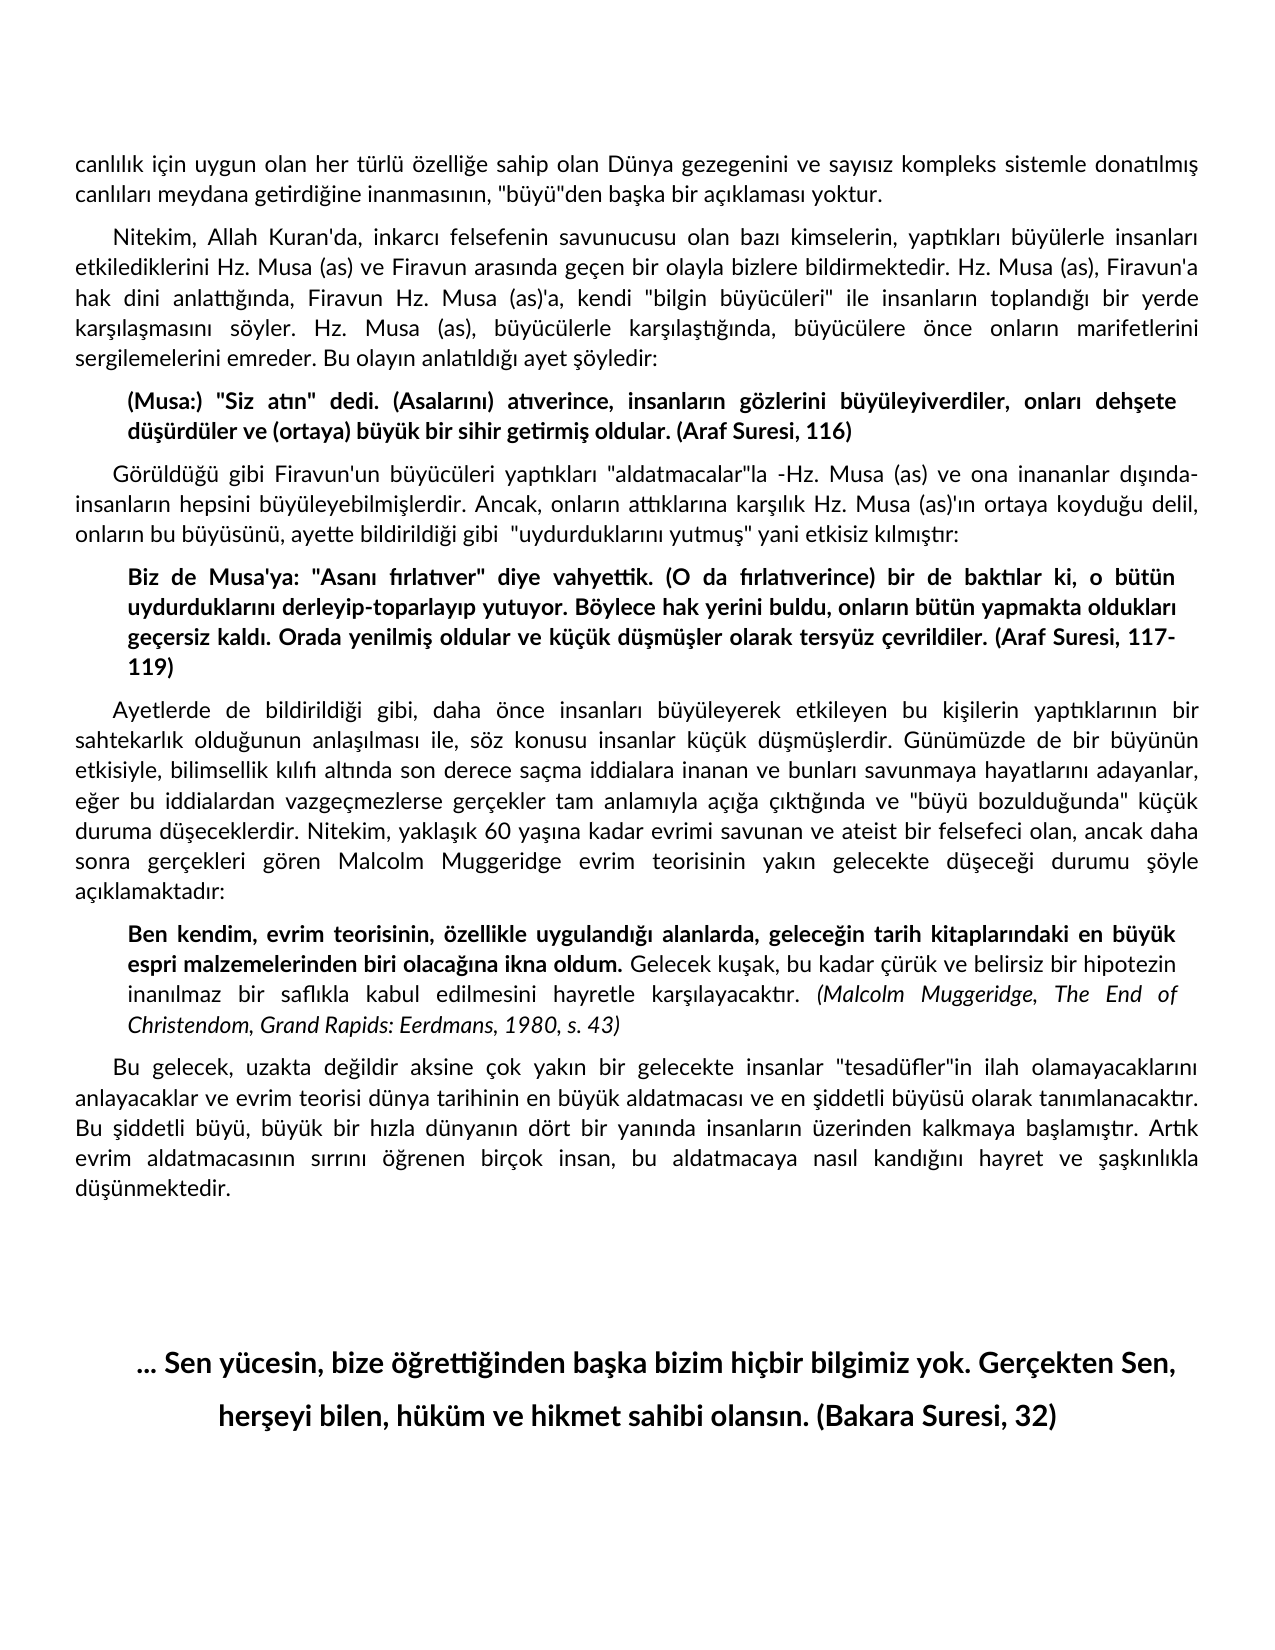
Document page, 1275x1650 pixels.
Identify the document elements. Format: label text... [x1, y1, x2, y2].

text Görüldüğü gibi Firavun'un büyücüleri yaptıkları "aldatmacalar"la -Hz. Musa (as) ve ona inananlar dışında- insanların hepsini büyüleyebilmişlerdir. Ancak, onların attıklarına karşılık Hz. Musa (as)'ın ortaya koyduğu delil, onların bu büyüsünü, ayette bildirildiği gibi "uydurduklarını yutmuş" yani etkisiz kılmıştır: [75, 459, 1200, 547]
text (Musa:) "Siz atın" dedi. (Asalarını) atıverince, insanların gözlerini büyüleyiverdiler, onları dehşete düşürdüler ve (ortaya) büyük bir sihir getirmiş oldular. (Araf Suresi, 116) [127, 386, 1177, 444]
text Ayetlerde de bildirildiği gibi, daha önce insanları büyüleyerek etkileyen bu kişilerin yaptıklarının bir sahtekarlık olduğunun anlaşılması ile, söz konusu insanlar küçük düşmüşlerdir. Günümüzde de bir büyünün etkisiyle, bilimsellik kılıfı altında son derece saçma iddialara inanan ve bunları savunmaya hayatlarını adayanlar, eğer bu iddialardan vazgeçmezlerse gerçekler tam anlamıyla açığa çıktığında ve "büyü bozulduğunda" küçük duruma düşeceklerdir. Nitekim, yaklaşık 60 yaşına kadar evrimi savunan ve ateist bir felsefeci olan, ancak daha sonra gerçekleri gören Malcolm Muggeridge evrim teorisinin yakın gelecekte düşeceği durumu şöyle açıklamaktadır: [75, 696, 1200, 904]
text Bu gelecek, uzakta değildir aksine çok yakın bir gelecekte insanlar "tesadüfler"in ilah olamayacaklarını anlayacaklar ve evrim teorisi dünya tarihinin en büyük aldatmacası ve en şiddetli büyüsü olarak tanımlanacaktır. Bu şiddetli büyü, büyük bir hızla dünyanın dört bir yanında insanların üzerinden kalkmaya başlamıştır. Artık evrim aldatmacasının sırrını öğrenen birçok insan, bu aldatmacaya nasıl kandığını hayret ve şaşkınlıkla düşünmektedir. [75, 1053, 1200, 1201]
text Biz de Musa'ya: "Asanı fırlatıver" diye vahyettik. (O da fırlatıverince) bir de baktılar ki, o bütün uydurduklarını derleyip-toparlayıp yutuyor. Böylece hak yerini buldu, onların bütün yapmakta oldukları geçersiz kaldı. Orada yenilmiş oldular ve küçük düşmüşler olarak tersyüz çevrildiler. (Araf Suresi, 117-119) [127, 562, 1177, 681]
text canlılık için uygun olan her türlü özelliğe sahip olan Dünya gezegenini ve sayısız kompleks sistemle donatılmış canlıları meydana getirdiğine inanmasının, "büyü"den başka bir açıklaması yoktur. [75, 150, 1200, 208]
text Ben kendim, evrim teorisinin, özellikle uygulandığı alanlarda, geleceğin tarih kitaplarındaki en büyük espri malzemelerinden biri olacağına ikna oldum. Gelecek kuşak, bu kadar çürük ve belirsiz bir hipotezin inanılmaz bir saflıkla kabul edilmesini hayretle karşılayacaktır. (Malcolm Muggeridge, The End of Christendom, Grand Rapids: Eerdmans, 1980, s. 43) [127, 920, 1177, 1038]
text ... Sen yücesin, bize öğrettiğinden başka bizim hiçbir bilgimiz yok. Gerçekten Sen, herşeyi bilen, hüküm ve hikmet sahibi olansın. (Bakara Suresi, 32) [75, 1345, 1200, 1432]
text Nitekim, Allah Kuran'da, inkarcı felsefenin savunucusu olan bazı kimselerin, yaptıkları büyülerle insanları etkilediklerini Hz. Musa (as) ve Firavun arasında geçen bir olayla bizlere bildirmektedir. Hz. Musa (as), Firavun'a hak dini anlattığında, Firavun Hz. Musa (as)'a, kendi "bilgin büyücüleri" ile insanların toplandığı bir yerde karşılaşmasını söyler. Hz. Musa (as), büyücülerle karşılaştığında, büyücülere önce onların marifetlerini sergilemelerini emreder. Bu olayın anlatıldığı ayet şöyledir: [75, 223, 1200, 371]
